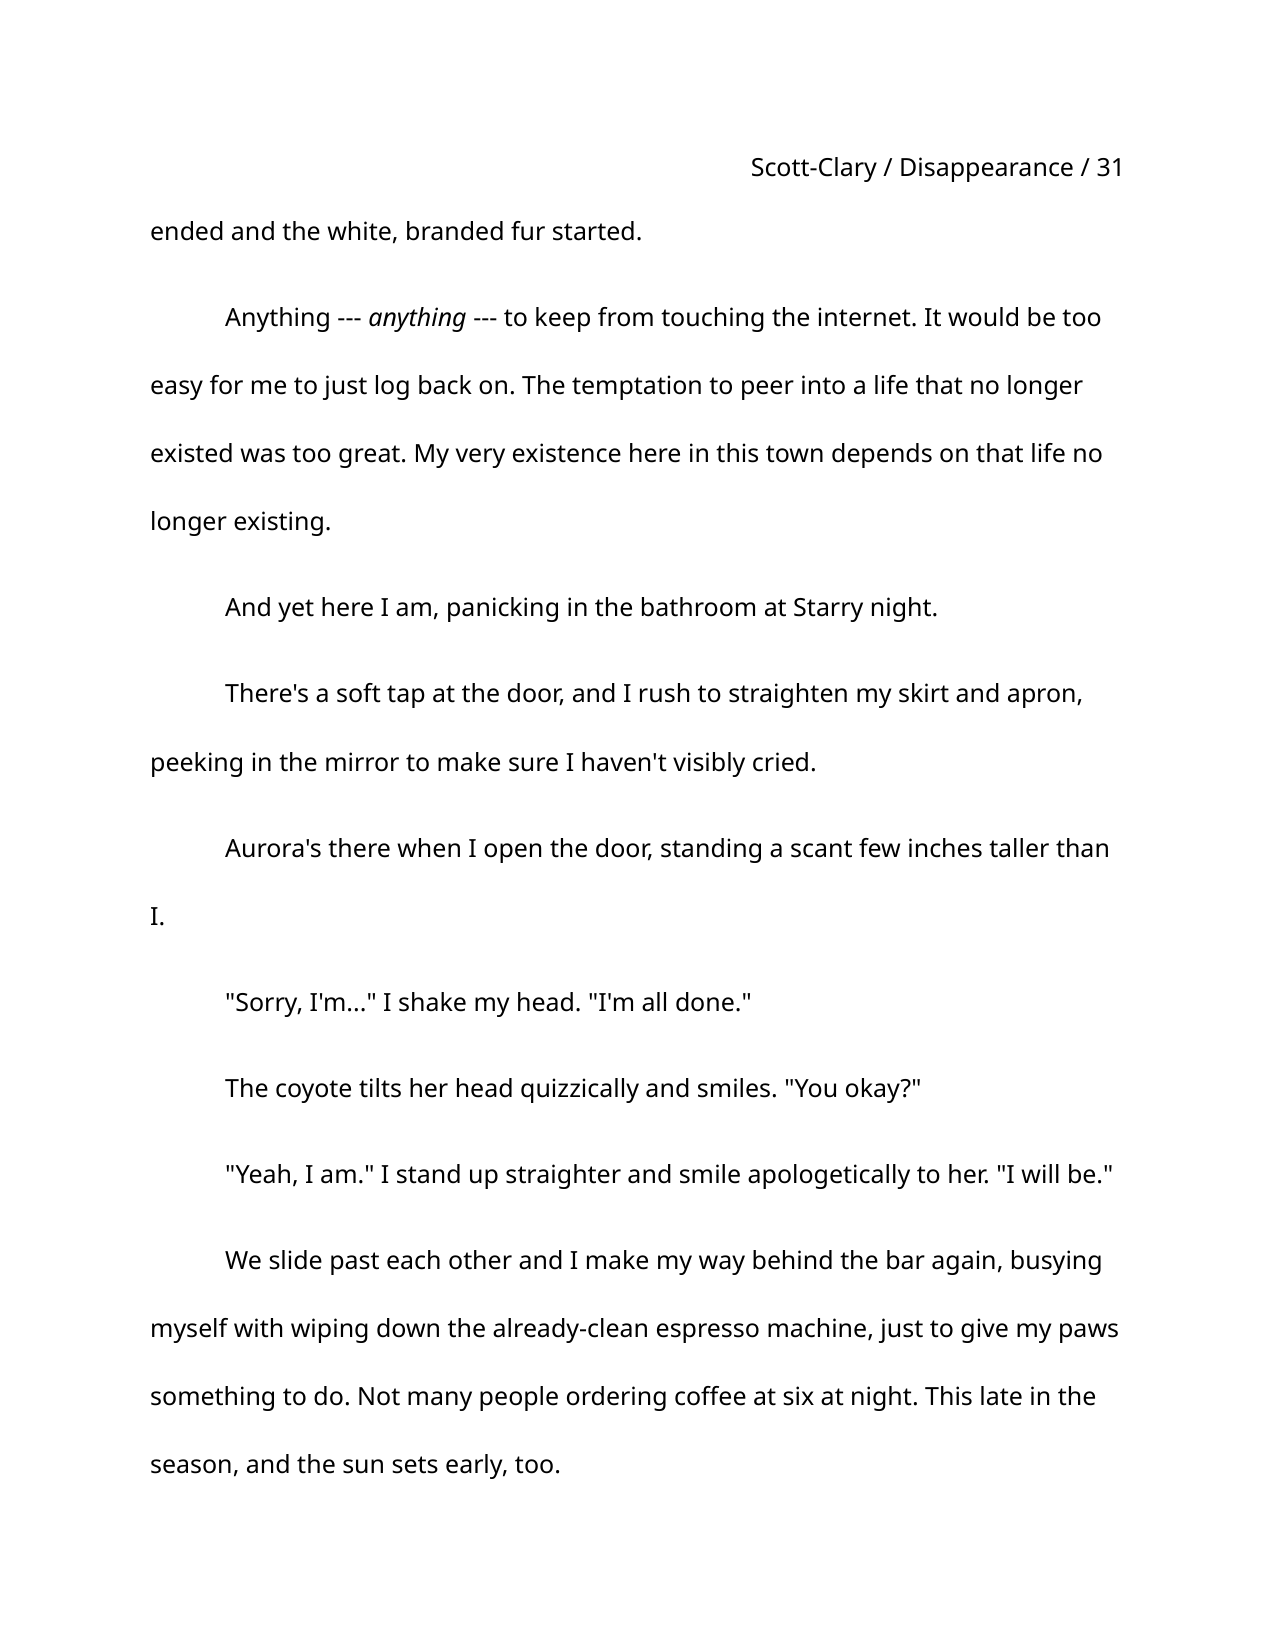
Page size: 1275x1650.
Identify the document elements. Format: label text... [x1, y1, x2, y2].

text And yet here I am, panicking in the bathroom at Starry night. [150, 590, 1125, 624]
text Anything --- anything --- to keep from touching the internet. It would be too easy for me to just log back on. The temptation to peer into a life that no longer existed was too great. My very existence here in this town depends on that life no longer existing. [150, 299, 1125, 538]
text "Sorry, I'm..." I shake my head. "I'm all done." [150, 984, 1125, 1018]
text "Yeah, I am." I stand up straighter and smile apologetically to her. "I will be." [150, 1156, 1125, 1191]
text There's a soft tap at the door, and I rush to straighten my skirt and apron, peeking in the mirror to make sure I haven't visibly cried. [150, 676, 1125, 778]
text ended and the white, branded fur started. [150, 213, 1125, 248]
text The coyote tilts her head quizzically and smiles. "You okay?" [150, 1070, 1125, 1104]
text We slide past each other and I make my way behind the bar again, busying myself with wiping down the already-clean espresso machine, just to give my paws something to do. Not many people ordering coffee at six at night. This late in the season, and the sun sets early, too. [150, 1242, 1125, 1481]
text Aurora's there when I open the door, standing a scant few inches taller than I. [150, 830, 1125, 932]
